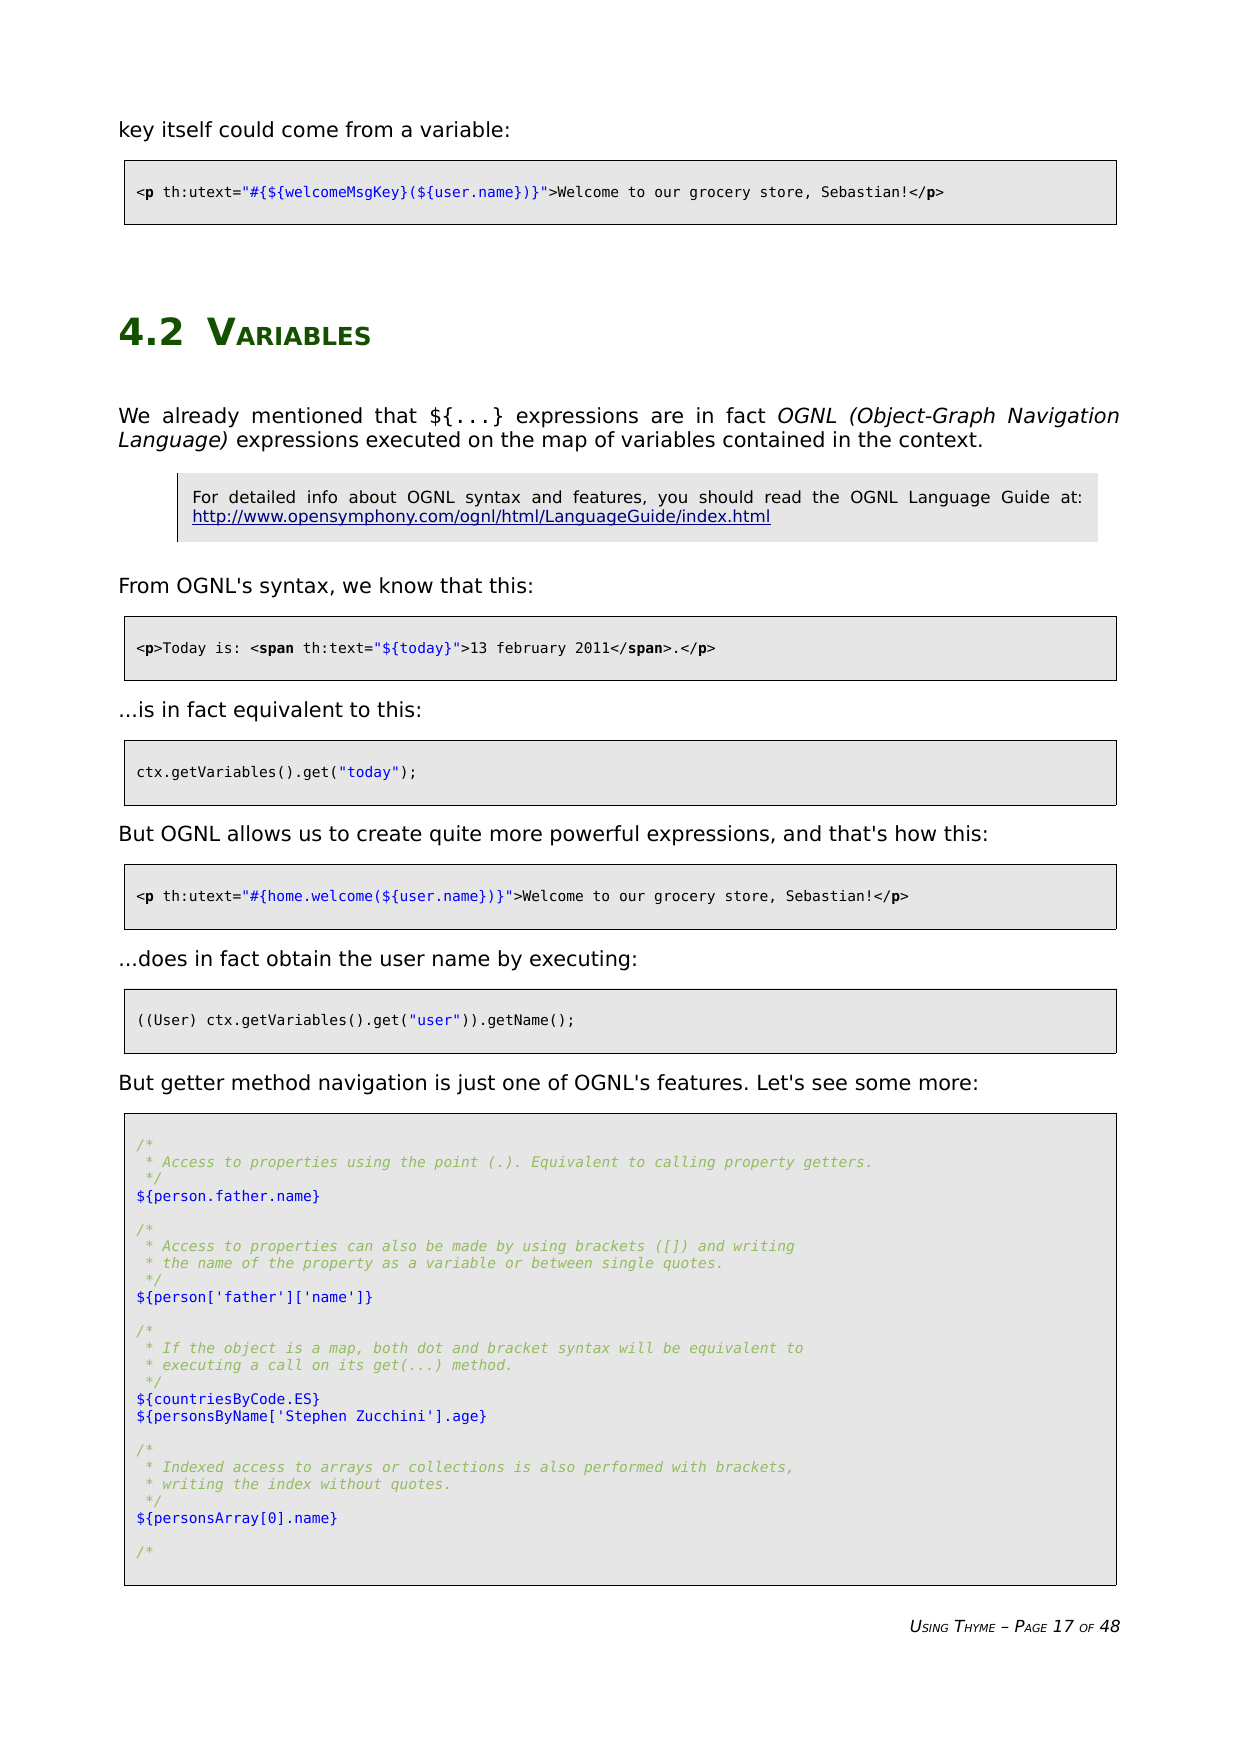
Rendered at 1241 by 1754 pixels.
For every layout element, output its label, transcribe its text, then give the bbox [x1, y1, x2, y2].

text ((User) ctx.getVariables().get("user")).getName(); [125, 990, 1116, 1053]
text ...is in fact equivalent to this: [118, 698, 1122, 722]
text key itself could come from a variable: [118, 118, 1122, 142]
text ctx.getVariables().get("today"); [125, 741, 1116, 805]
text <p th:utext="#{${welcomeMsgKey}(${user.name})}">Welcome to our grocery store, Sebastian!</p> [125, 161, 1116, 224]
text But OGNL allows us to create quite more powerful expressions, and that's how this: [118, 822, 1122, 847]
text But getter method navigation is just one of OGNL's features. Let's see some more: [118, 1071, 1122, 1095]
text For detailed info about OGNL syntax and features, you should read the OGNL Language Guide at: http://www.opensymphony.com/ognl/html/LanguageGuide/index.html [178, 473, 1098, 542]
text From OGNL's syntax, we know that this: [118, 574, 1122, 598]
text <p>Today is: <span th:text="${today}">13 february 2011</span>.</p> [125, 617, 1116, 680]
text ...does in fact obtain the user name by executing: [118, 947, 1122, 971]
text We already mentioned that ${...} expressions are in fact OGNL (Object-Graph Navigation Language) expressions executed on the map of variables contained in the context. [118, 404, 1122, 453]
text /* * Access to properties using the point (.). Equivalent to calling property getters. */ ${person.father.name} /* * Access to properties can also be made by using brackets ([]) and writing * the name of the property as a variable or between single quotes. */ ${person['father']['name']} /* * If the object is a map, both dot and bracket syntax will be equivalent to * executing a call on its get(...) method. */ ${countriesByCode.ES} ${personsByName['Stephen Zucchini'].age} /* * Indexed access to arrays or collections is also performed with brackets, * writing the index without quotes. */ ${personsArray[0].name} /* [125, 1114, 1116, 1585]
text <p th:utext="#{home.welcome(${user.name})}">Welcome to our grocery store, Sebastian!</p> [125, 865, 1116, 929]
subtitle Variables [118, 310, 1122, 354]
